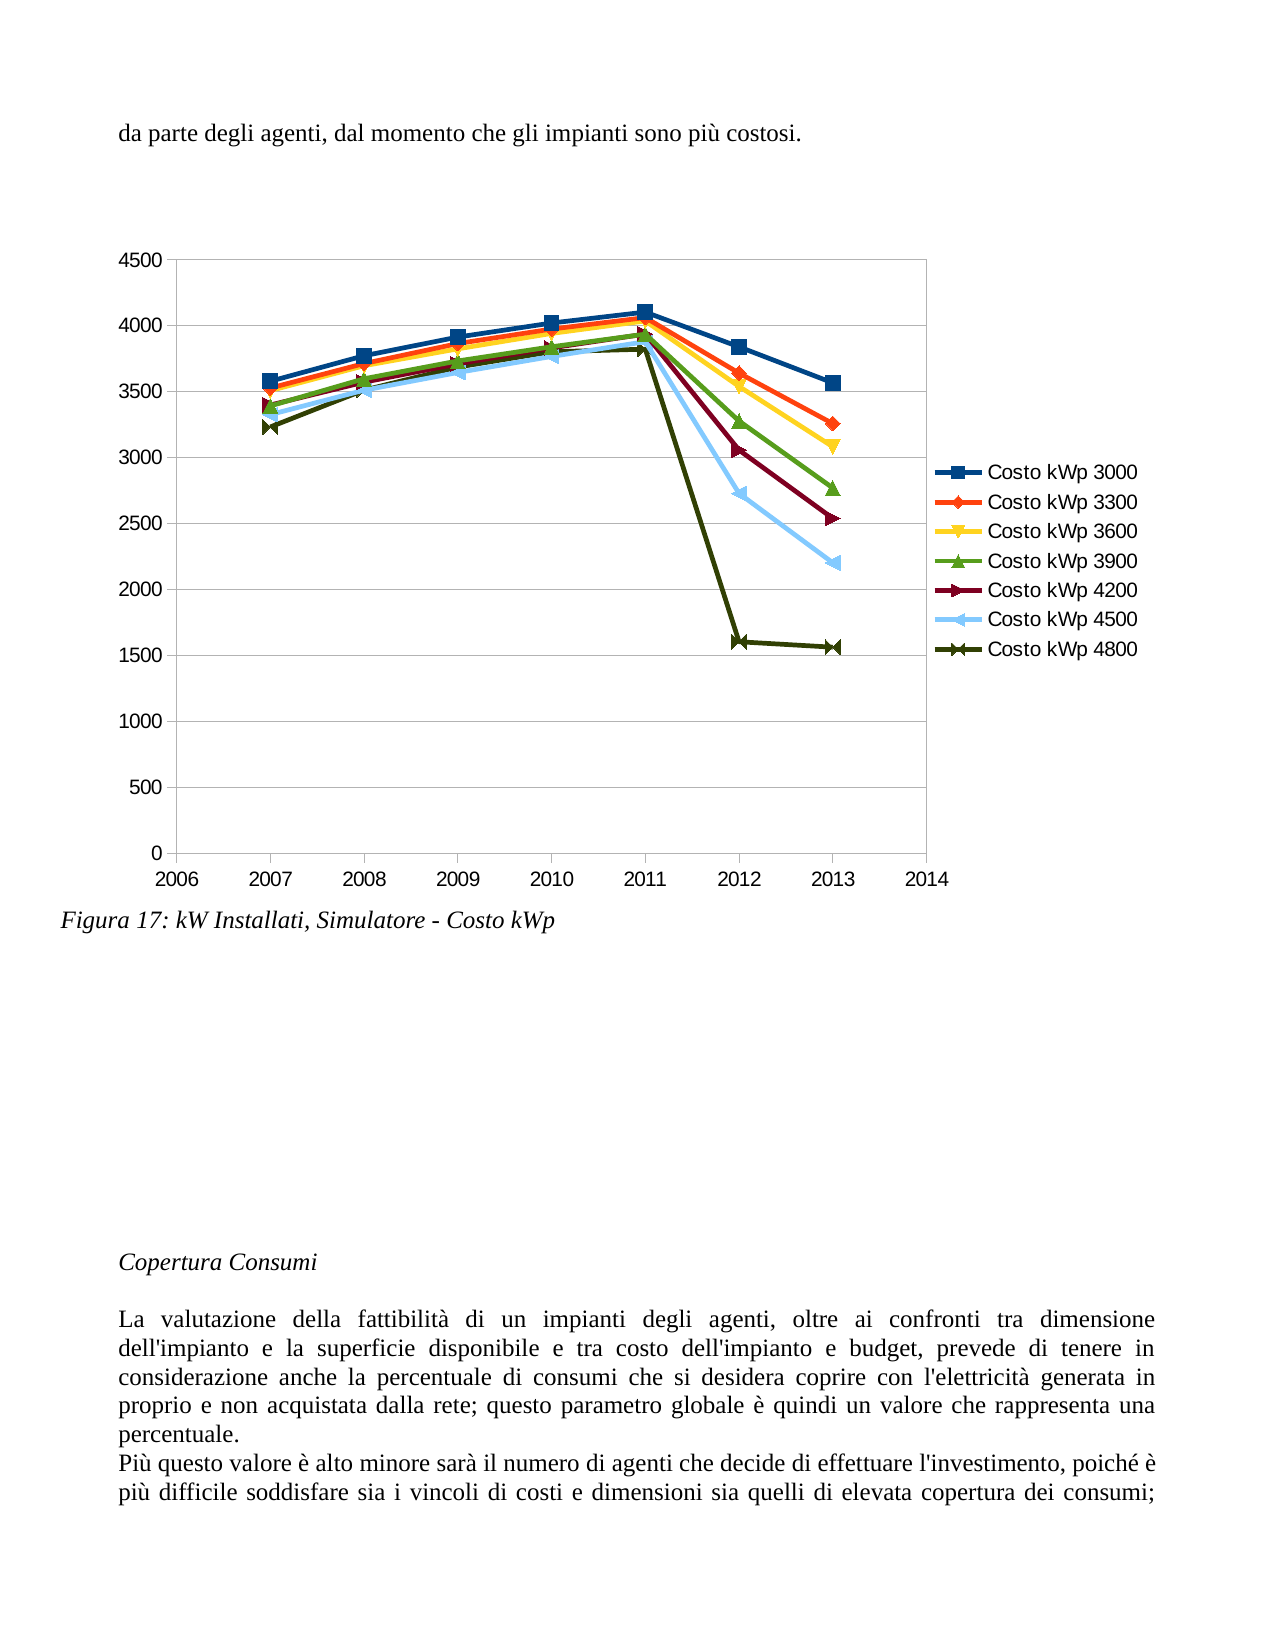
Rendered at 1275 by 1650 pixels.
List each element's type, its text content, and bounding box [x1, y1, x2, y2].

list La valutazione della fattibilità di un impianti degli agenti, oltre ai confronti tra dimensione dell'impianto e la superficie disponibile e tra costo dell'impianto e budget, prevede di tenere in considerazione anche la percentuale di consumi che si desidera coprire con l'elettricità generata in proprio e non acquistata dalla rete; questo parametro globale è quindi un valore che rappresenta una percentuale. [118, 1304, 1157, 1448]
text Figura 17: kW Installati, Simulatore - Costo kWp [60, 217, 1215, 934]
list da parte degli agenti, dal momento che gli impianti sono più costosi. [118, 118, 1157, 147]
list Copertura Consumi [118, 1247, 1157, 1276]
list Più questo valore è alto minore sarà il numero di agenti che decide di effettuare l'investimento, poiché è più difficile soddisfare sia i vincoli di costi e dimensioni sia quelli di elevata copertura dei consumi; [118, 1448, 1157, 1506]
